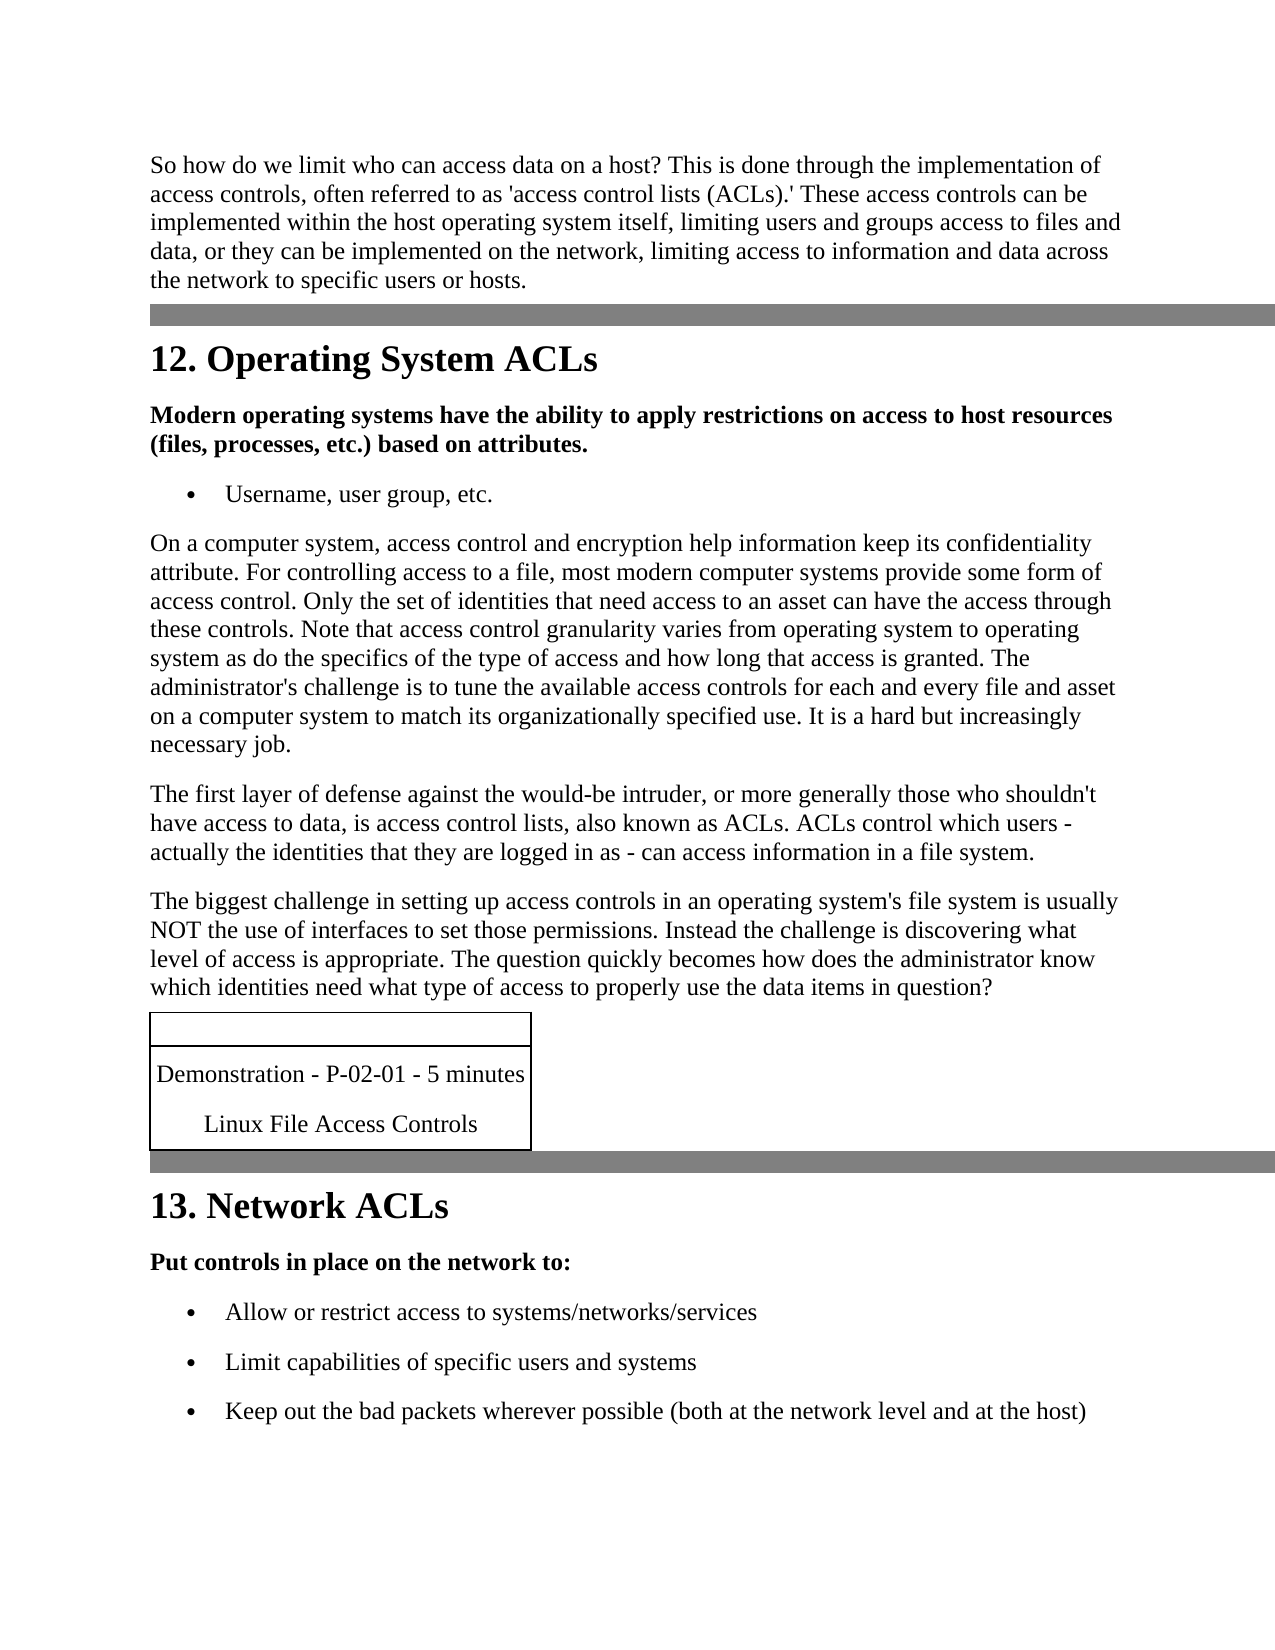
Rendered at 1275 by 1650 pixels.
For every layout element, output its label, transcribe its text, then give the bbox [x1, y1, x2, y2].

table_header [151, 1013, 530, 1045]
text Modern operating systems have the ability to apply restrictions on access to host resources (files, processes, etc.) based on attributes. [150, 400, 1125, 458]
text The first layer of defense against the would-be intruder, or more generally those who shouldn't have access to data, is access control lists, also known as ACLs. ACLs control which users - actually the identities that they are logged in as - can access information in a file system. [150, 779, 1125, 865]
subtitle 13. Network ACLs [150, 1183, 1125, 1227]
text So how do we limit who can access data on a host? This is done through the implementation of access controls, often referred to as 'access control lists (ACLs).' These access controls can be implemented within the host operating system itself, limiting users and groups access to files and data, or they can be implemented on the network, limiting access to information and data across the network to specific users or hosts. [150, 150, 1125, 294]
text Put controls in place on the network to: [150, 1247, 1125, 1276]
subtitle 12. Operating System ACLs [150, 336, 1125, 379]
text The biggest challenge in setting up access controls in an operating system's file system is usually NOT the use of interfaces to set those permissions. Instead the challenge is discovering what level of access is appropriate. The question quickly becomes how does the administrator know which identities need what type of access to properly use the data items in question? [150, 886, 1125, 1001]
list Keep out the bad packets wherever possible (both at the network level and at the host) [187, 1396, 1125, 1425]
list Allow or restrict access to systems/networks/services [187, 1297, 1125, 1326]
list Username, user group, etc. [187, 479, 1125, 507]
table_cell Demonstration - P-02-01 - 5 minutes Linux File Access Controls [151, 1047, 530, 1149]
text On a computer system, access control and encryption help information keep its confidentiality attribute. For controlling access to a file, most modern computer systems provide some form of access control. Only the set of identities that need access to an asset can have the access through these controls. Note that access control granularity varies from operating system to operating system as do the specifics of the type of access and how long that access is granted. The administrator's challenge is to tune the available access controls for each and every file and asset on a computer system to match its organizationally specified use. It is a hard but increasingly necessary job. [150, 528, 1125, 758]
list Limit capabilities of specific users and systems [187, 1347, 1125, 1375]
